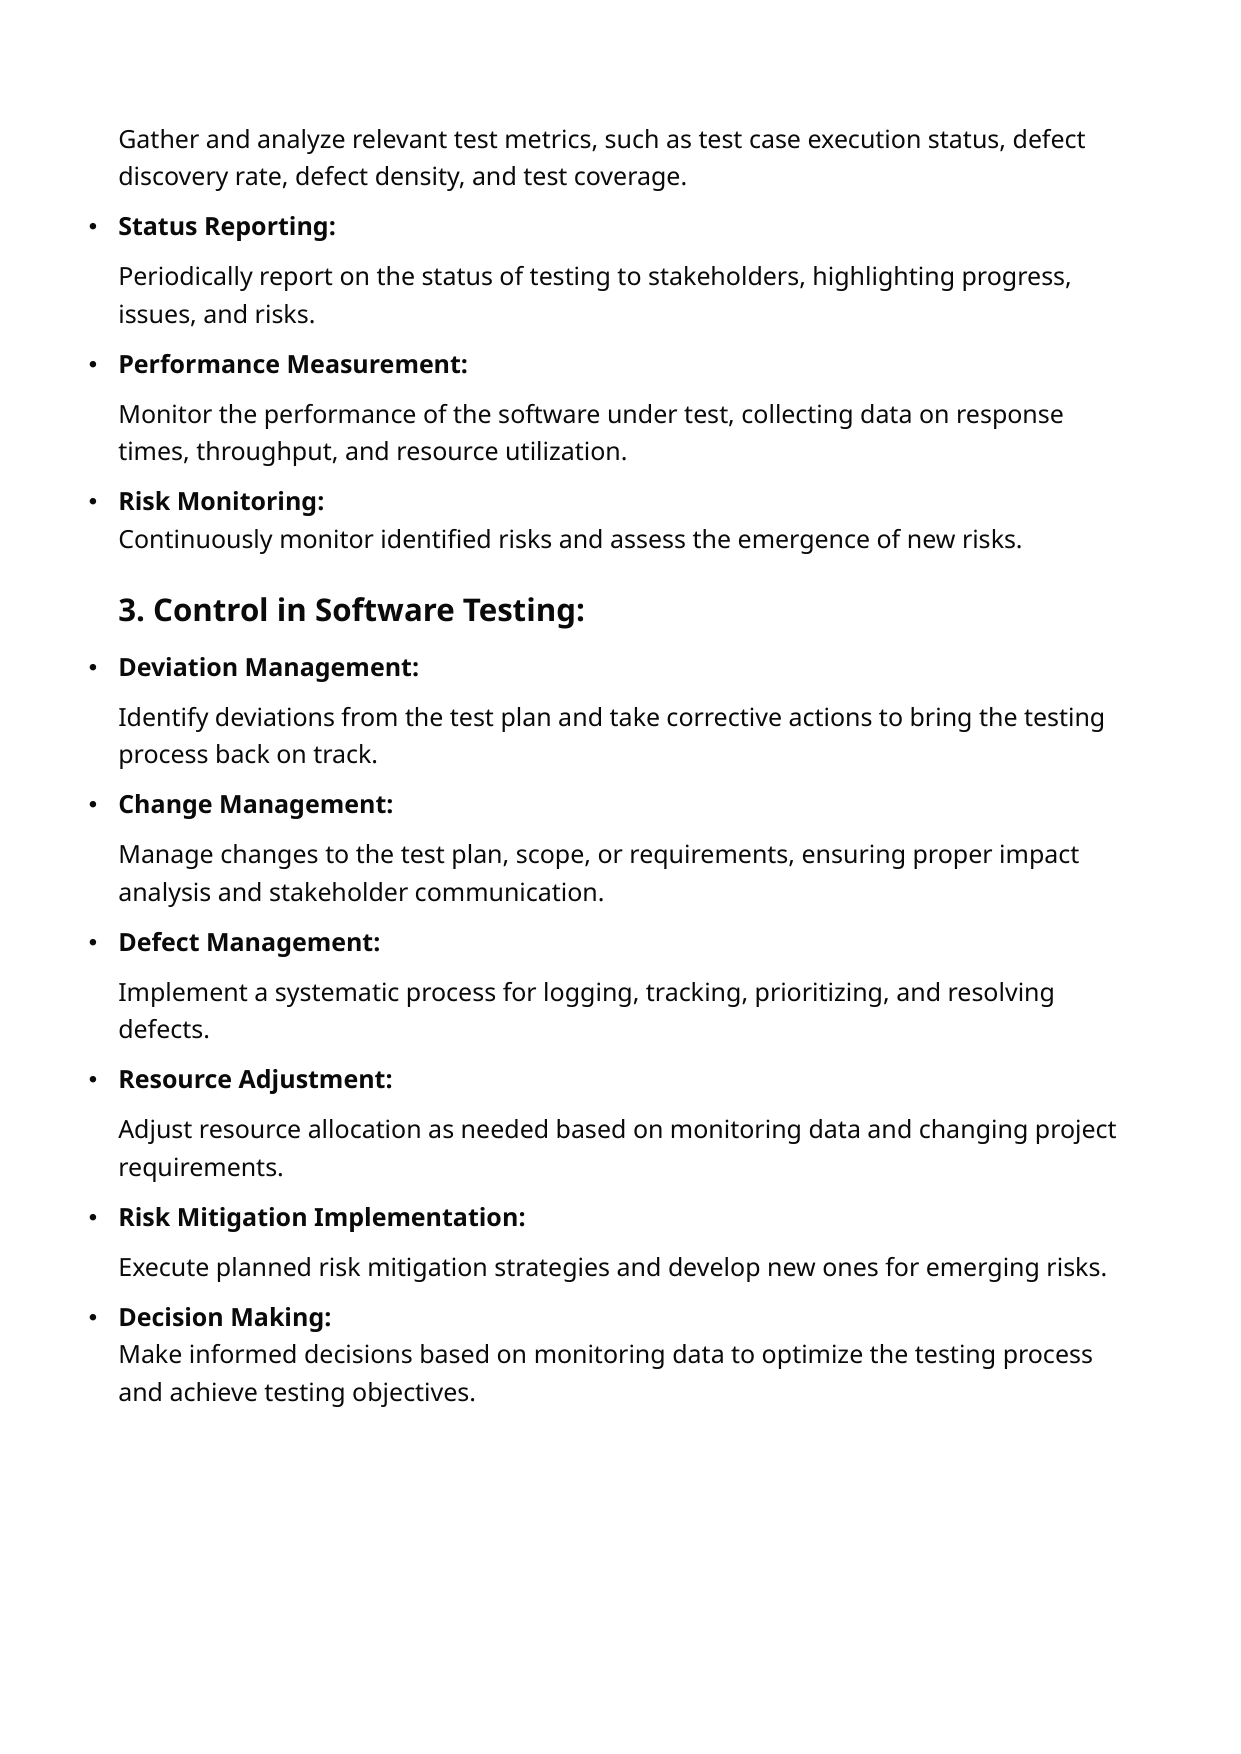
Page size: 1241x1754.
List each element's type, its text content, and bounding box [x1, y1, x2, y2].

list Performance Measurement: [118, 343, 1122, 381]
list Status Reporting: [118, 206, 1122, 243]
list Resource Adjustment: [118, 1059, 1122, 1096]
list Decision Making: [118, 1296, 1122, 1334]
list Implement a systematic process for logging, tracking, prioritizing, and resolving defects. [118, 971, 1122, 1046]
list Deviation Management: [118, 646, 1122, 684]
text 3. Control in Software Testing: [118, 587, 1122, 631]
list Execute planned risk mitigation strategies and develop new ones for emerging risks. [118, 1246, 1122, 1284]
list Risk Mitigation Implementation: [118, 1196, 1122, 1234]
list Adjust resource allocation as needed based on monitoring data and changing project requirements. [118, 1109, 1122, 1184]
list Monitor the performance of the software under test, collecting data on response times, throughput, and resource utilization. [118, 393, 1122, 468]
list Change Management: [118, 784, 1122, 821]
list Make informed decisions based on monitoring data to optimize the testing process and achieve testing objectives. [118, 1334, 1122, 1409]
list Continuously monitor identified risks and assess the emergence of new risks. [118, 518, 1122, 556]
list Identify deviations from the test plan and take corrective actions to bring the testing process back on track. [118, 696, 1122, 771]
list Periodically report on the status of testing to stakeholders, highlighting progress, issues, and risks. [118, 256, 1122, 331]
list Risk Monitoring: [118, 481, 1122, 518]
list Manage changes to the test plan, scope, or requirements, ensuring proper impact analysis and stakeholder communication. [118, 834, 1122, 909]
list Gather and analyze relevant test metrics, such as test case execution status, defect discovery rate, defect density, and test coverage. [118, 118, 1122, 193]
list Defect Management: [118, 921, 1122, 959]
